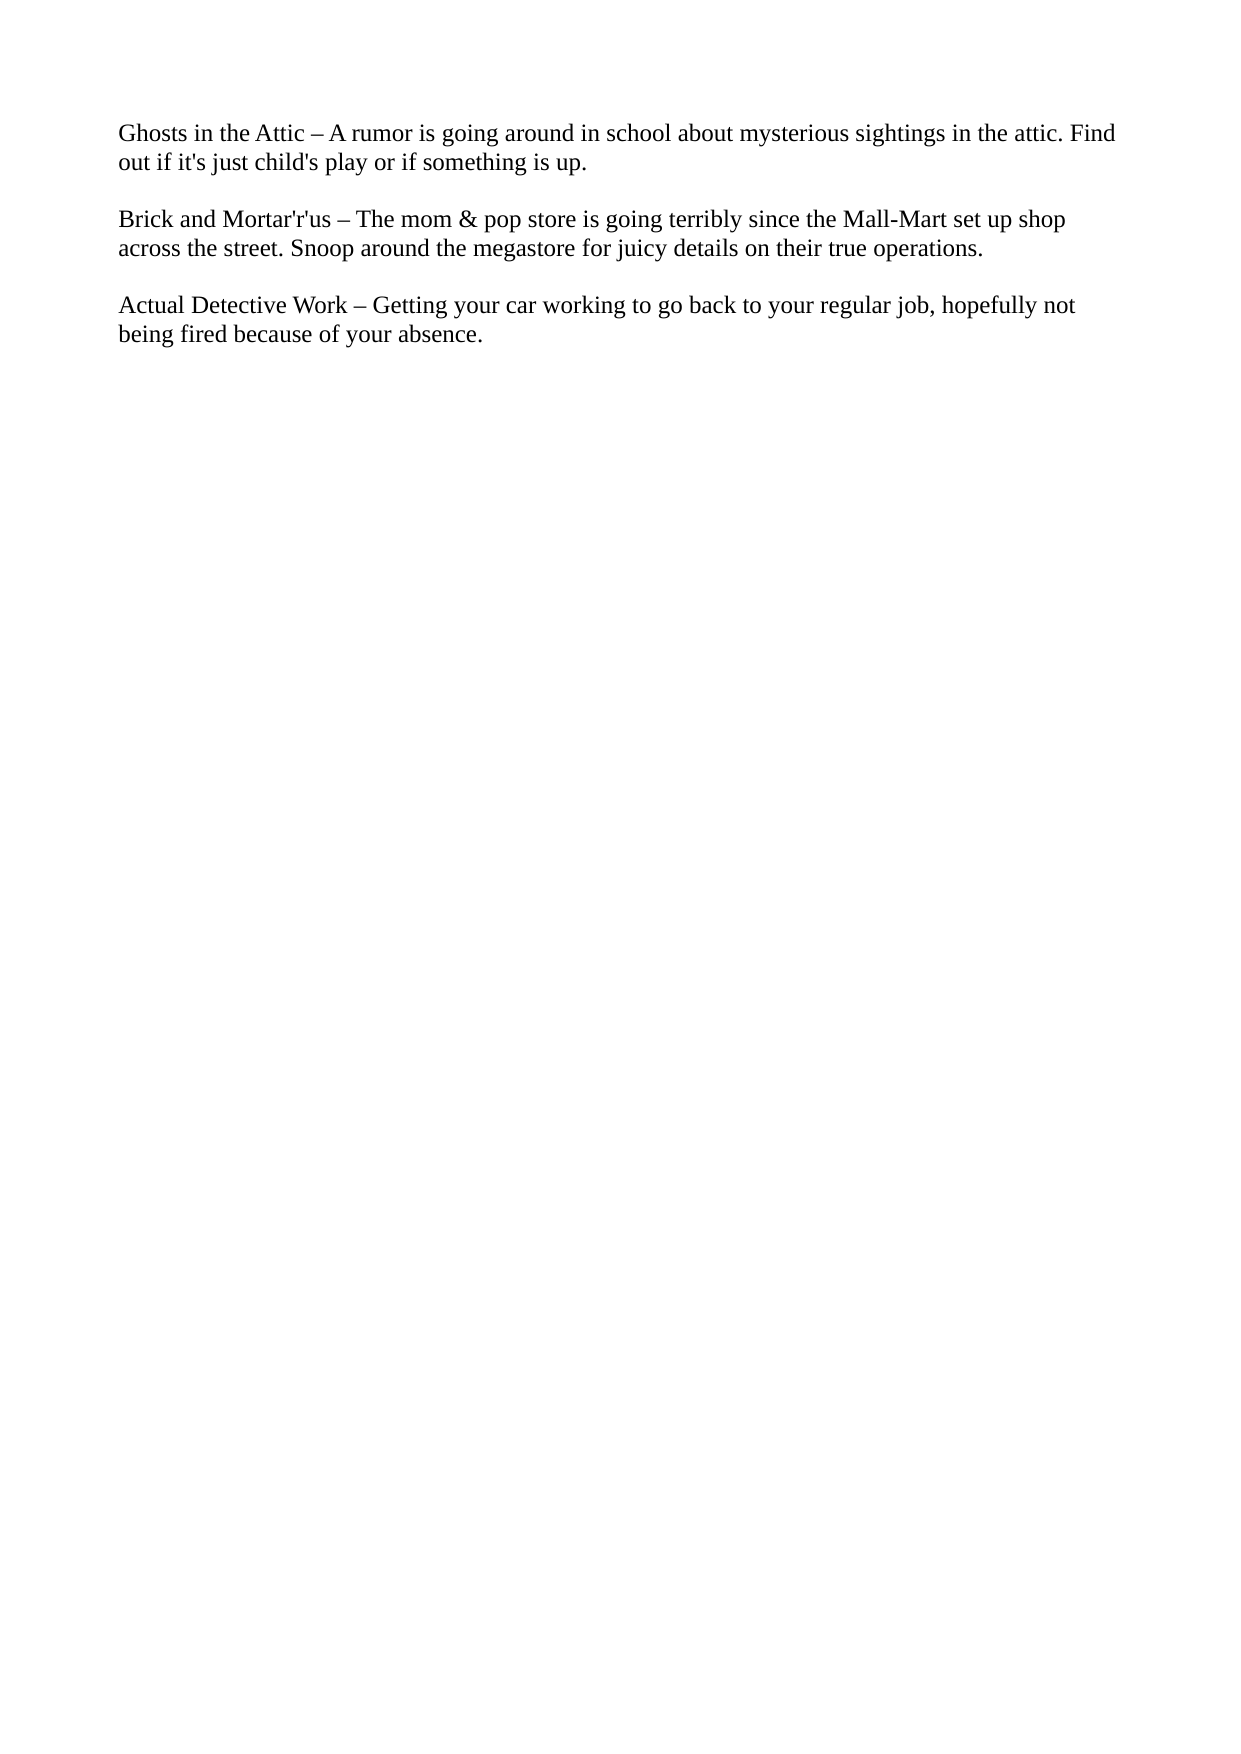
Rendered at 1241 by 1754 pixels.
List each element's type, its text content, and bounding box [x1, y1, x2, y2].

text Actual Detective Work – Getting your car working to go back to your regular job, hopefully not being fired because of your absence. [118, 291, 1122, 348]
text Ghosts in the Attic – A rumor is going around in school about mysterious sightings in the attic. Find out if it's just child's play or if something is up. [118, 118, 1122, 176]
text Brick and Mortar'r'us – The mom & pop store is going terribly since the Mall-Mart set up shop across the street. Snoop around the megastore for juicy details on their true operations. [118, 204, 1122, 262]
